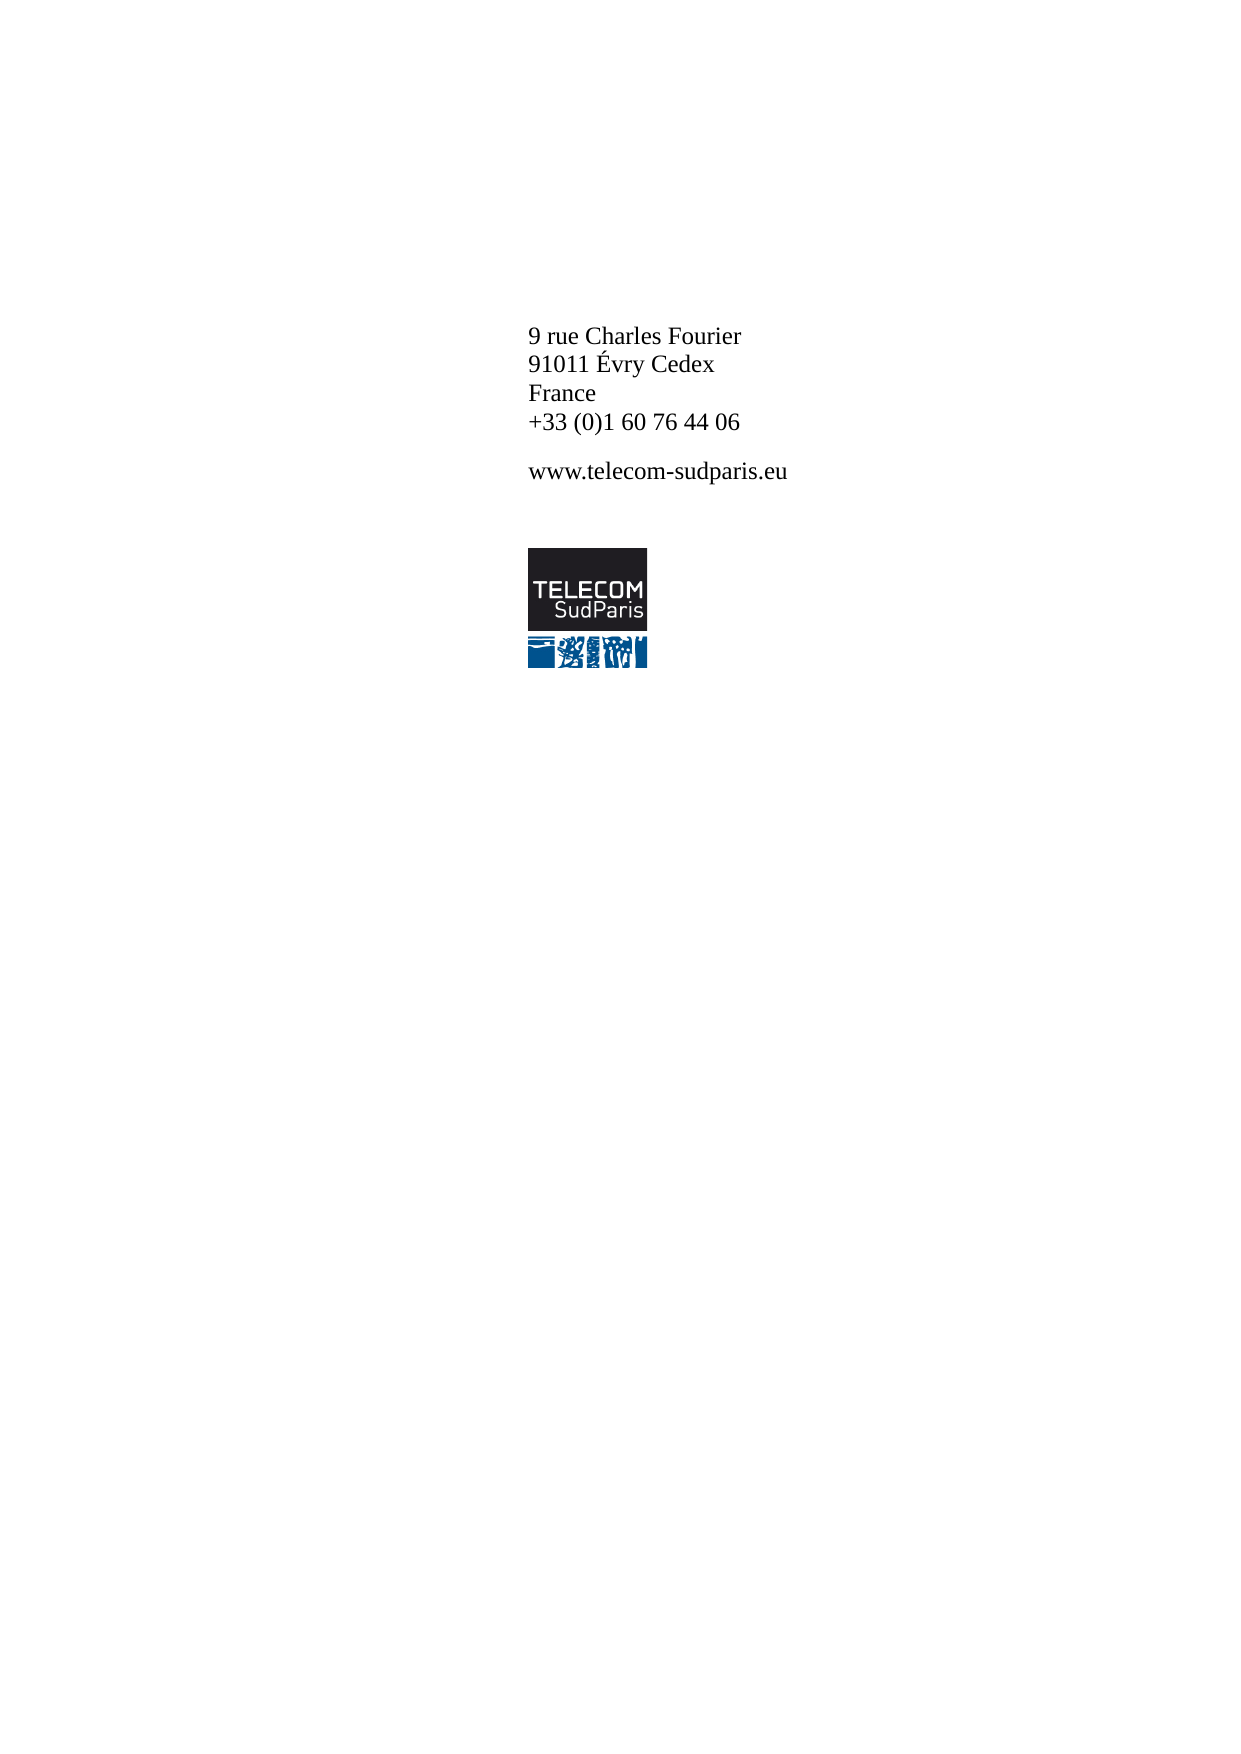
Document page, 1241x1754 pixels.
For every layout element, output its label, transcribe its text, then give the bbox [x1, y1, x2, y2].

table_header 9 rue Charles Fourier 91011 Évry Cedex France +33 (0)1 60 76 44 06 www.telecom-sudparis.eu [517, 147, 1066, 548]
table_header [109, 147, 517, 548]
picture [528, 548, 648, 668]
table_cell [648, 549, 1066, 668]
table_cell [109, 549, 528, 668]
